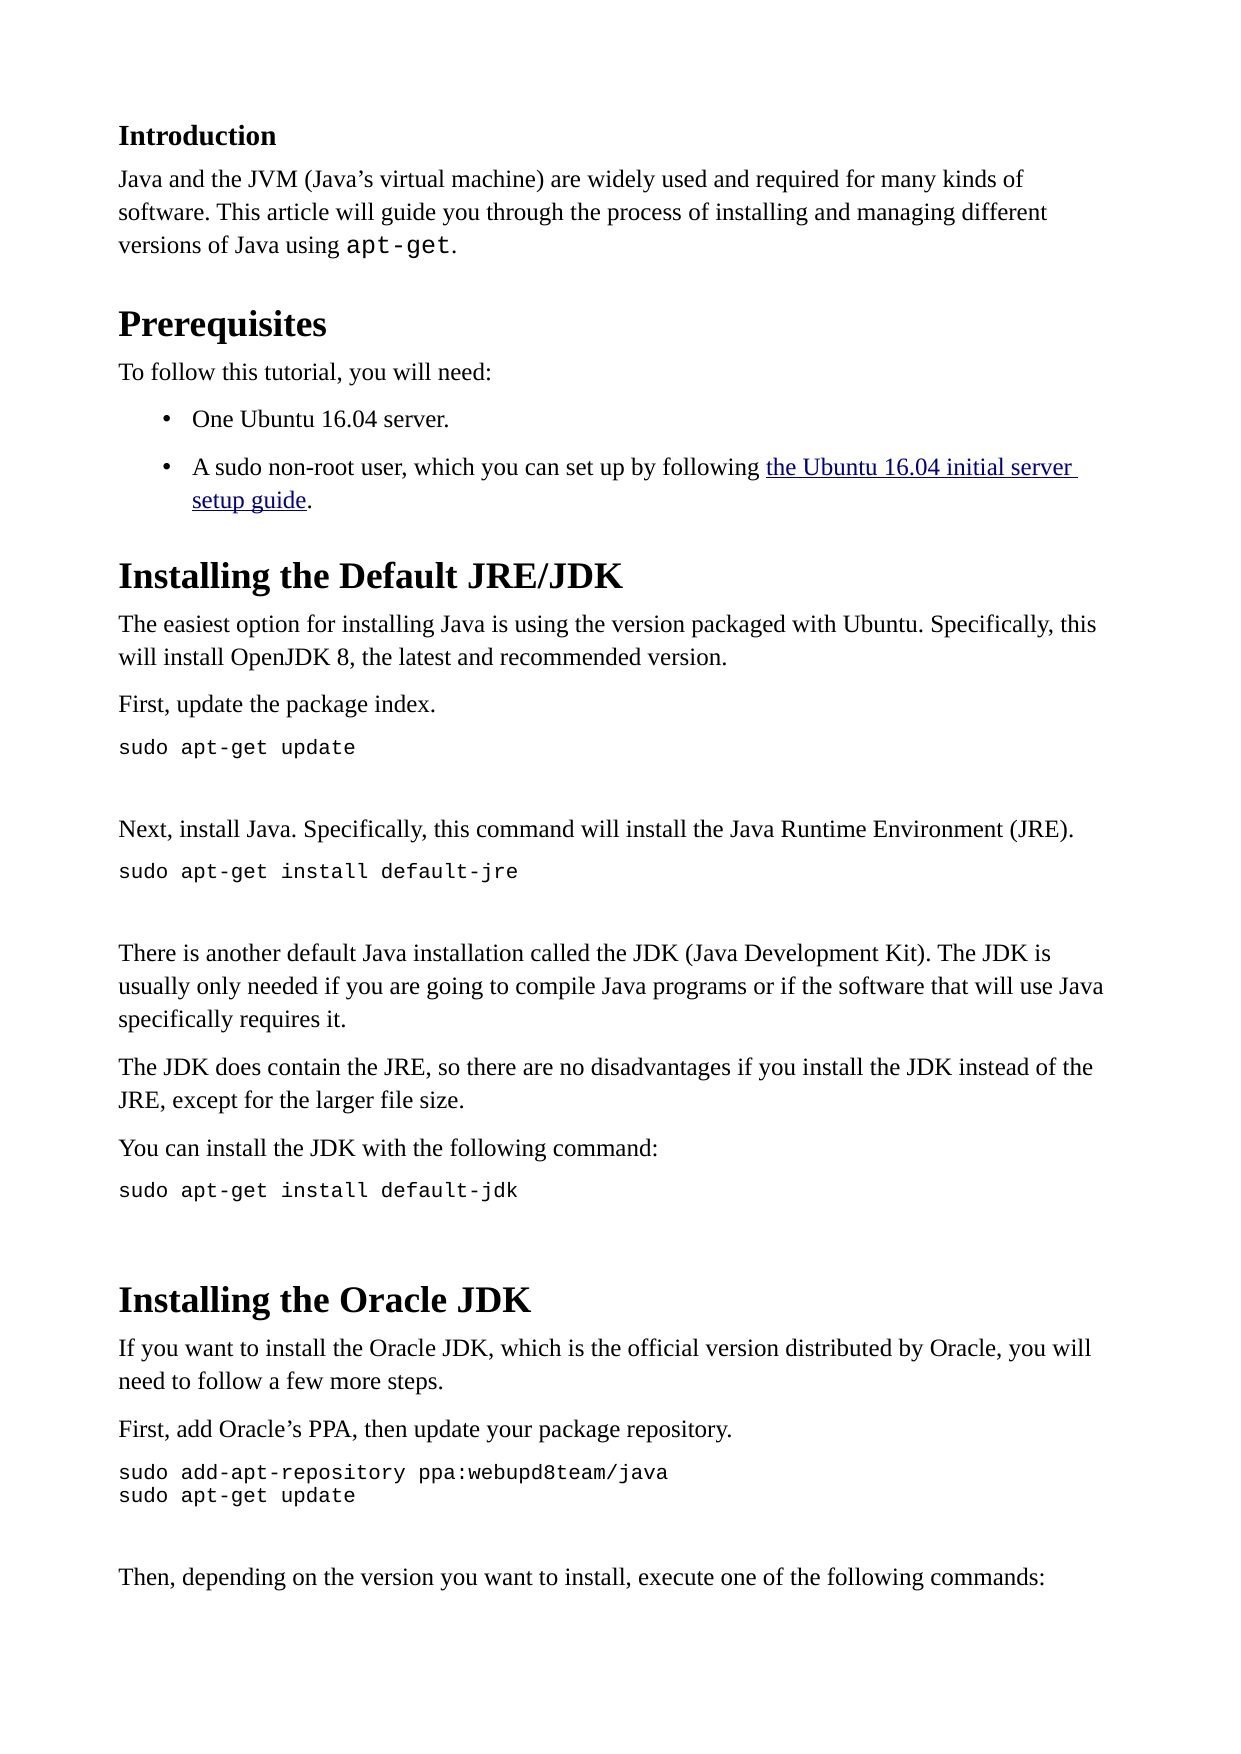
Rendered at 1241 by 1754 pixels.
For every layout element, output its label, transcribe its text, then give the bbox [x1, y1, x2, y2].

text First, update the package index. [118, 689, 1122, 718]
subtitle Prerequisites [118, 301, 1122, 344]
text First, add Oracle’s PPA, then update your package repository. [118, 1414, 1122, 1443]
text Then, depending on the version you want to install, execute one of the following commands: [118, 1562, 1122, 1591]
text sudo apt-get install default-jre [118, 862, 1122, 885]
text sudo apt-get update [118, 1485, 1122, 1509]
list A sudo non-root user, which you can set up by following the Ubuntu 16.04 initial server setup guide. [162, 452, 1122, 514]
text sudo apt-get install default-jdk [118, 1180, 1122, 1204]
text If you want to install the Oracle JDK, which is the official version distributed by Oracle, you will need to follow a few more steps. [118, 1333, 1122, 1395]
subtitle Installing the Oracle JDK [118, 1278, 1122, 1321]
text sudo add-apt-repository ppa:webupd8team/java [118, 1462, 1122, 1485]
text Next, install Java. Specifically, this command will install the Java Runtime Environment (JRE). [118, 814, 1122, 843]
subtitle Introduction [118, 118, 1122, 152]
text Java and the JVM (Java’s virtual machine) are widely used and required for many kinds of software. This article will guide you through the process of installing and managing different versions of Java using apt-get. [118, 164, 1122, 261]
text sudo apt-get update [118, 737, 1122, 761]
list One Ubuntu 16.04 server. [162, 404, 1122, 433]
text There is another default Java installation called the JDK (Java Development Kit). The JDK is usually only needed if you are going to compile Java programs or if the software that will use Java specifically requires it. [118, 938, 1122, 1033]
text To follow this tutorial, you will need: [118, 357, 1122, 385]
text You can install the JDK with the following command: [118, 1133, 1122, 1161]
subtitle Installing the Default JRE/JDK [118, 553, 1122, 596]
text The JDK does contain the JRE, so there are no disadvantages if you install the JDK instead of the JRE, except for the larger file size. [118, 1052, 1122, 1114]
text The easiest option for installing Java is using the version packaged with Ubuntu. Specifically, this will install OpenJDK 8, the latest and recommended version. [118, 609, 1122, 671]
